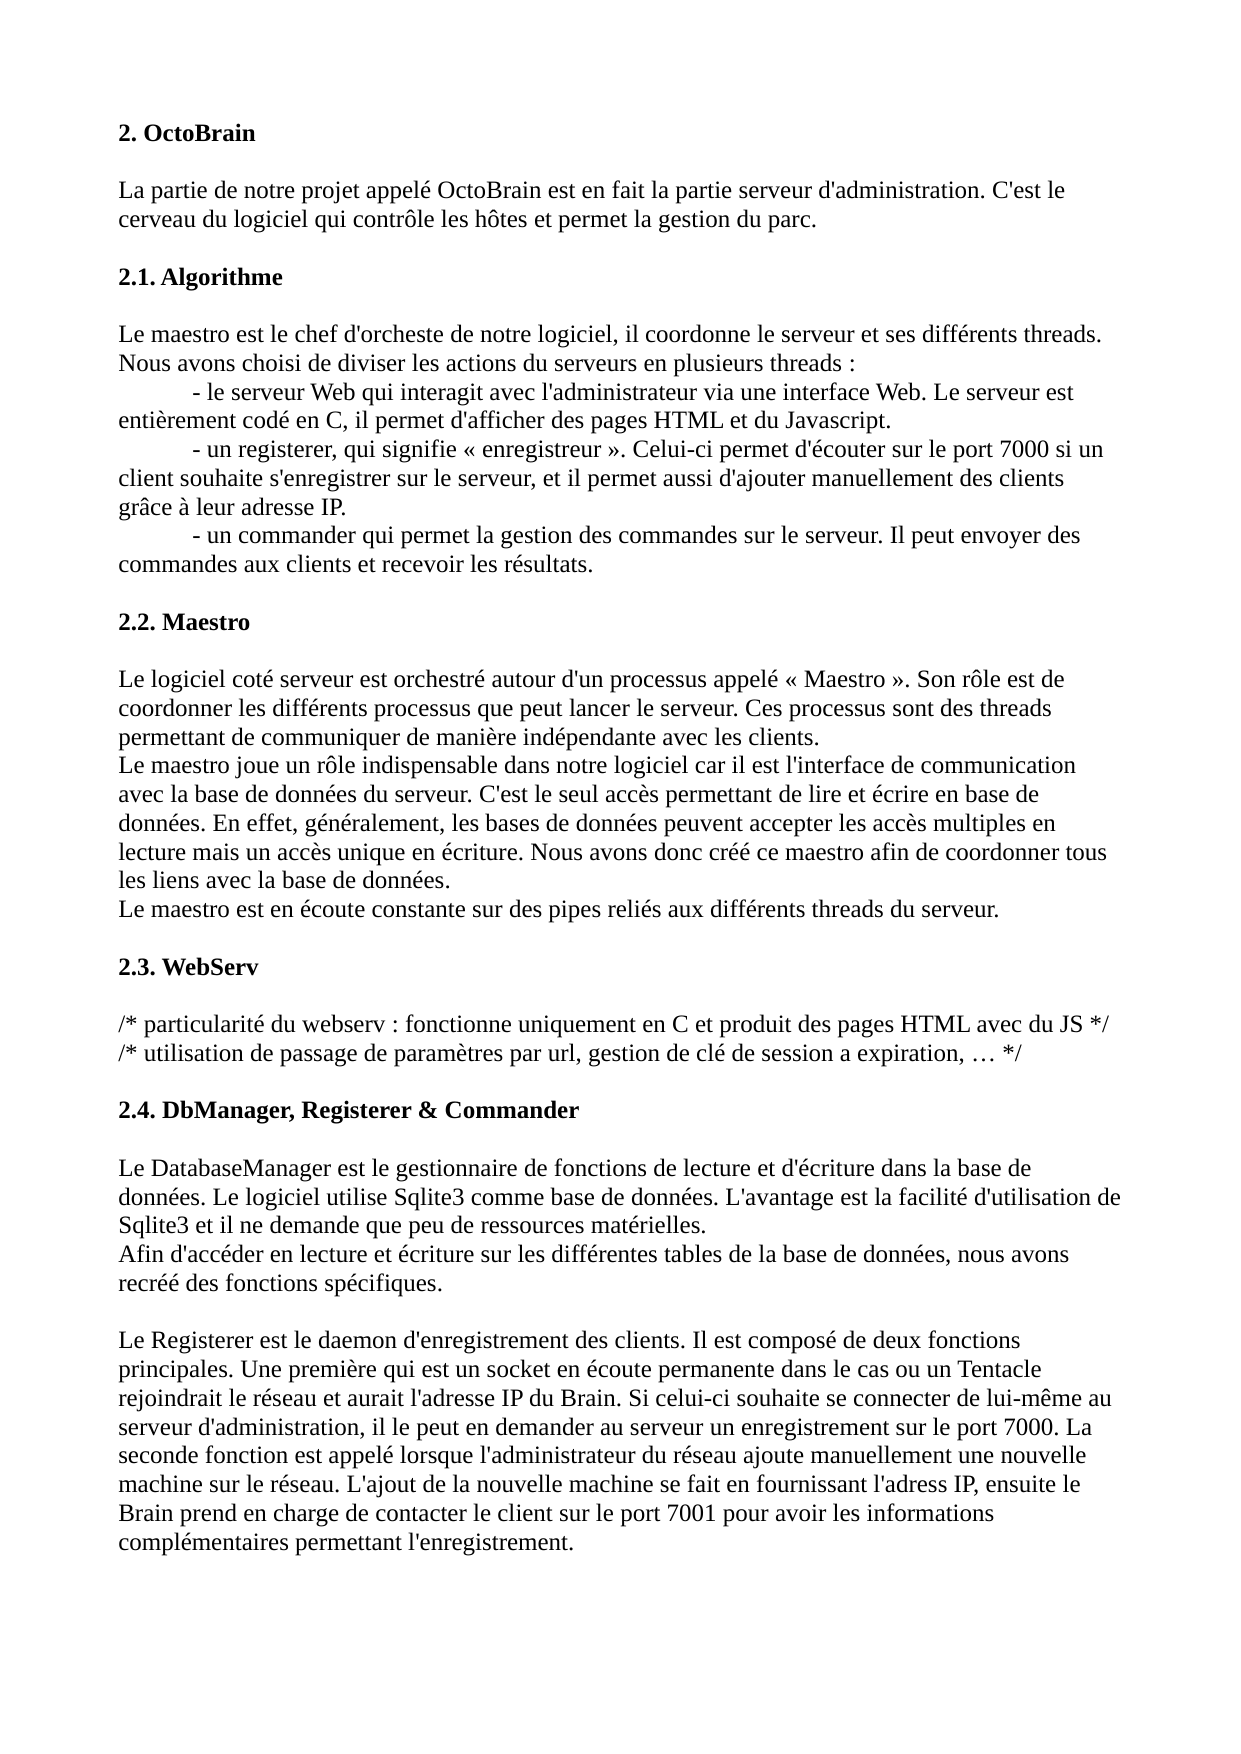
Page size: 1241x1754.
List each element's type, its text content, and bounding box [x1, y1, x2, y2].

text /* utilisation de passage de paramètres par url, gestion de clé de session a expiration, … */ [118, 1038, 1122, 1067]
text 2.4. DbManager, Registerer & Commander [118, 1096, 1122, 1124]
text Le maestro est en écoute constante sur des pipes reliés aux différents threads du serveur. [118, 894, 1122, 923]
text Afin d'accéder en lecture et écriture sur les différentes tables de la base de données, nous avons recréé des fonctions spécifiques. [118, 1239, 1122, 1297]
text Nous avons choisi de diviser les actions du serveurs en plusieurs threads : [118, 348, 1122, 377]
text - le serveur Web qui interagit avec l'administrateur via une interface Web. Le serveur est entièrement codé en C, il permet d'afficher des pages HTML et du Javascript. [118, 377, 1122, 434]
text Le maestro joue un rôle indispensable dans notre logiciel car il est l'interface de communication avec la base de données du serveur. C'est le seul accès permettant de lire et écrire en base de données. En effet, généralement, les bases de données peuvent accepter les accès multiples en lecture mais un accès unique en écriture. Nous avons donc créé ce maestro afin de coordonner tous les liens avec la base de données. [118, 751, 1122, 894]
text 2.3. WebServ [118, 952, 1122, 981]
text Le maestro est le chef d'orcheste de notre logiciel, il coordonne le serveur et ses différents threads. [118, 319, 1122, 348]
text 2.2. Maestro [118, 607, 1122, 636]
text - un registerer, qui signifie « enregistreur ». Celui-ci permet d'écouter sur le port 7000 si un client souhaite s'enregistrer sur le serveur, et il permet aussi d'ajouter manuellement des clients grâce à leur adresse IP. [118, 434, 1122, 521]
text Le Registerer est le daemon d'enregistrement des clients. Il est composé de deux fonctions principales. Une première qui est un socket en écoute permanente dans le cas ou un Tentacle rejoindrait le réseau et aurait l'adresse IP du Brain. Si celui-ci souhaite se connecter de lui-même au serveur d'administration, il le peut en demander au serveur un enregistrement sur le port 7000. La seconde fonction est appelé lorsque l'administrateur du réseau ajoute manuellement une nouvelle machine sur le réseau. L'ajout de la nouvelle machine se fait en fournissant l'adress IP, ensuite le Brain prend en charge de contacter le client sur le port 7001 pour avoir les informations complémentaires permettant l'enregistrement. [118, 1326, 1122, 1556]
text La partie de notre projet appelé OctoBrain est en fait la partie serveur d'administration. C'est le cerveau du logiciel qui contrôle les hôtes et permet la gestion du parc. [118, 176, 1122, 233]
text 2.1. Algorithme [118, 262, 1122, 291]
text Le DatabaseManager est le gestionnaire de fonctions de lecture et d'écriture dans la base de données. Le logiciel utilise Sqlite3 comme base de données. L'avantage est la facilité d'utilisation de Sqlite3 et il ne demande que peu de ressources matérielles. [118, 1153, 1122, 1239]
text /* particularité du webserv : fonctionne uniquement en C et produit des pages HTML avec du JS */ [118, 1009, 1122, 1038]
text 2. OctoBrain [118, 118, 1122, 147]
text - un commander qui permet la gestion des commandes sur le serveur. Il peut envoyer des commandes aux clients et recevoir les résultats. [118, 521, 1122, 578]
text Le logiciel coté serveur est orchestré autour d'un processus appelé « Maestro ». Son rôle est de coordonner les différents processus que peut lancer le serveur. Ces processus sont des threads permettant de communiquer de manière indépendante avec les clients. [118, 664, 1122, 751]
